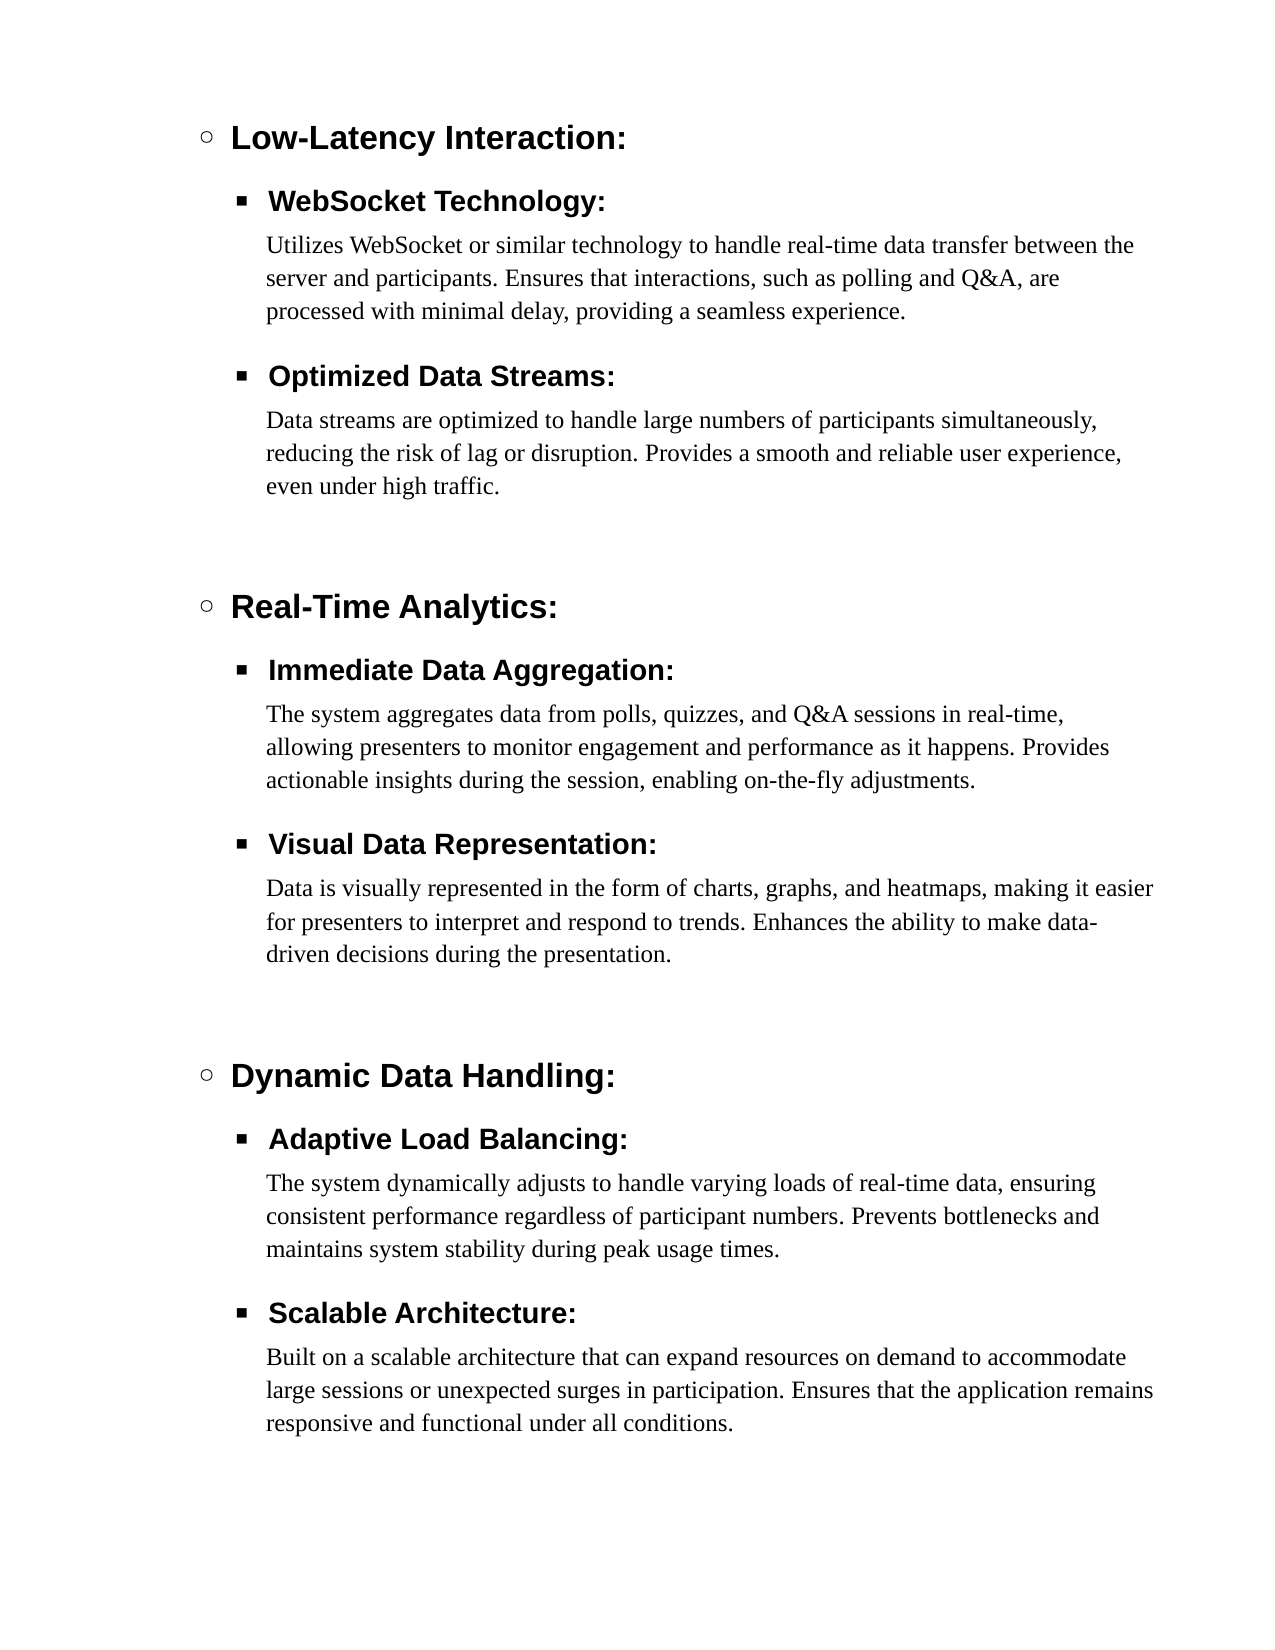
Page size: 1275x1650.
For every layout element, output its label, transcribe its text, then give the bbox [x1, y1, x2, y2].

text The system aggregates data from polls, quizzes, and Q&A sessions in real-time, allowing presenters to monitor engagement and performance as it happens. Provides actionable insights during the session, enabling on-the-fly adjustments. [118, 699, 1157, 794]
text Data streams are optimized to handle large numbers of participants simultaneously, reducing the risk of lag or disruption. Provides a smooth and reliable user experience, even under high traffic. [118, 405, 1157, 499]
subtitle Low-Latency Interaction: [193, 118, 1157, 157]
text Data is visually represented in the form of charts, graphs, and heatmaps, making it easier for presenters to interpret and respond to trends. Enhances the ability to make data- driven decisions during the presentation. [118, 873, 1157, 968]
text The system dynamically adjusts to handle varying loads of real-time data, ensuring consistent performance regardless of participant numbers. Prevents bottlenecks and maintains system stability during peak usage times. [118, 1168, 1157, 1263]
subtitle Optimized Data Streams: [231, 358, 1157, 392]
subtitle WebSocket Technology: [231, 184, 1157, 218]
text Built on a scalable architecture that can expand resources on demand to accommodate large sessions or unexpected surges in participation. Ensures that the application remains responsive and functional under all conditions. [118, 1342, 1157, 1437]
subtitle Adaptive Load Balancing: [231, 1122, 1157, 1155]
subtitle Dynamic Data Handling: [193, 1056, 1157, 1094]
subtitle Visual Data Representation: [231, 827, 1157, 861]
subtitle Real-Time Analytics: [193, 587, 1157, 626]
text Utilizes WebSocket or similar technology to handle real-time data transfer between the server and participants. Ensures that interactions, such as polling and Q&A, are processed with minimal delay, providing a seamless experience. [118, 230, 1157, 325]
subtitle Scalable Architecture: [231, 1296, 1157, 1330]
subtitle Immediate Data Aggregation: [231, 653, 1157, 687]
